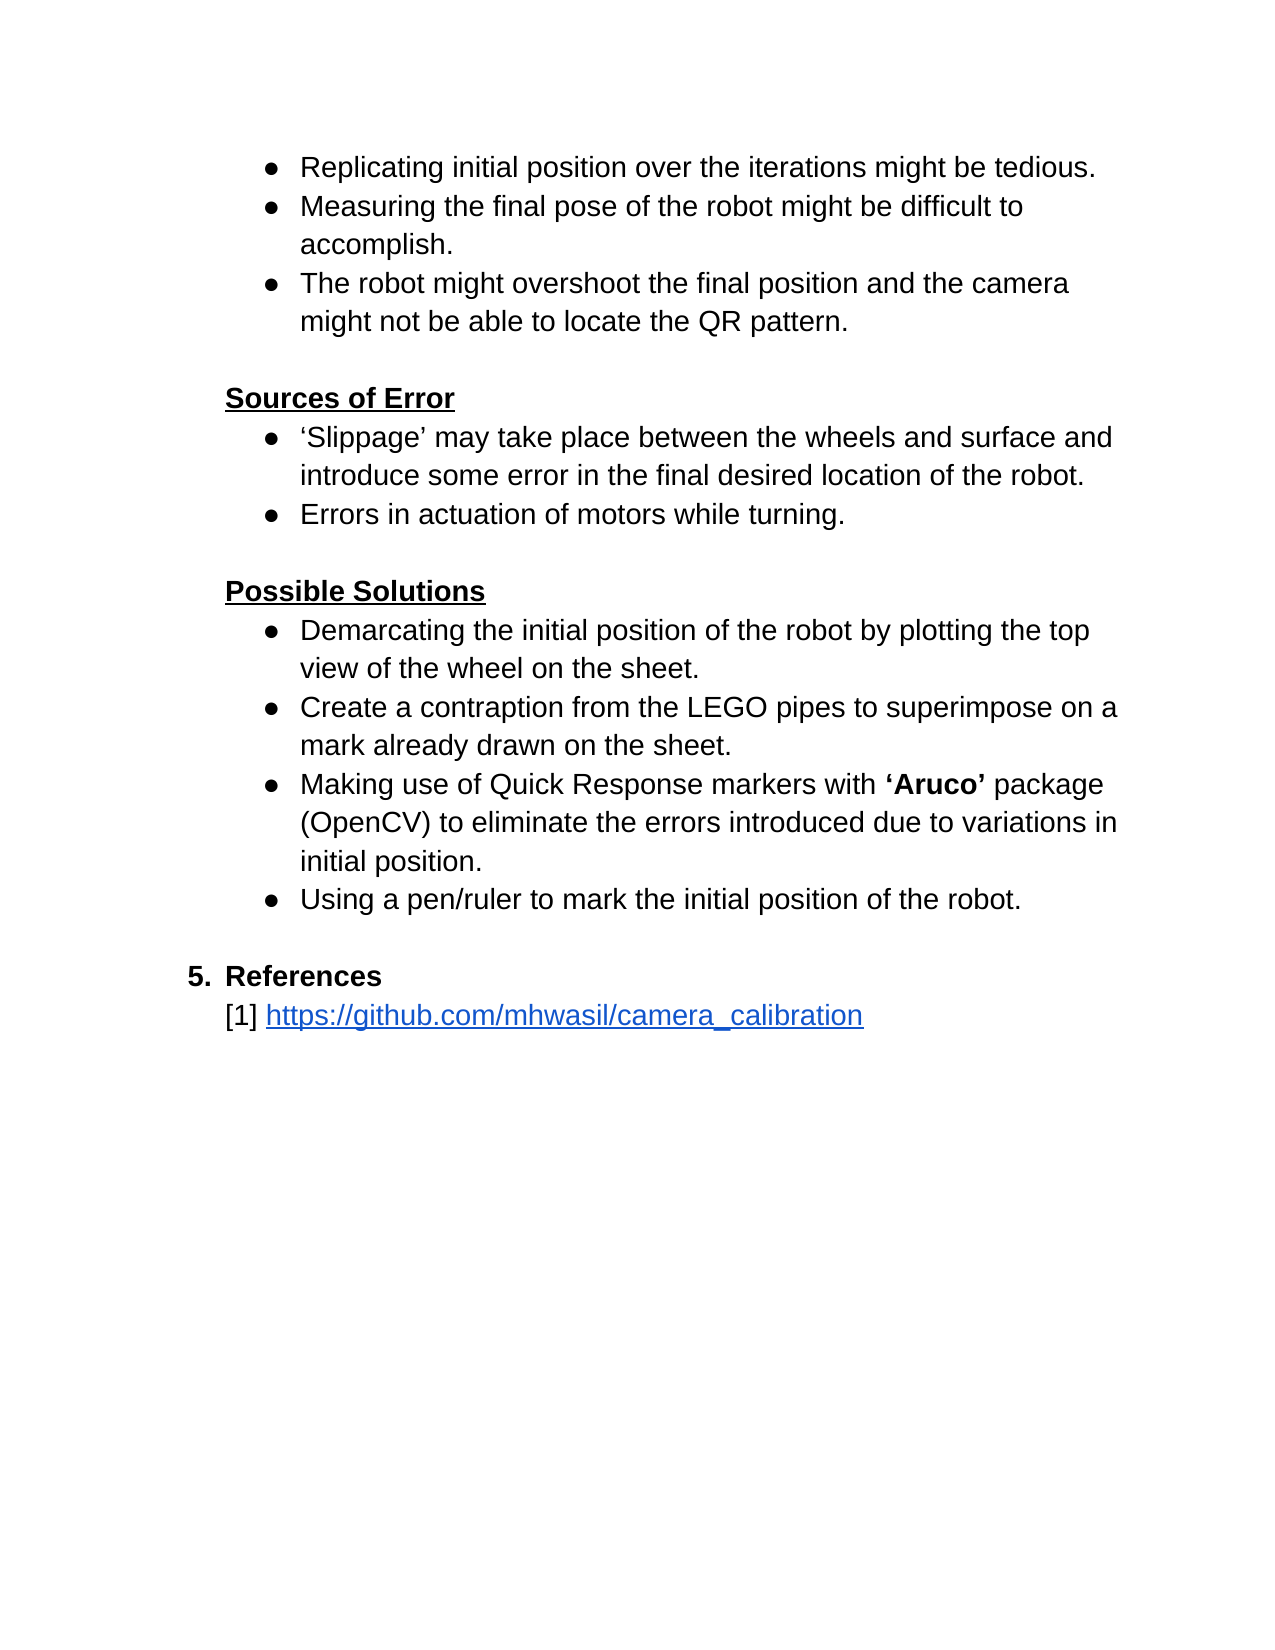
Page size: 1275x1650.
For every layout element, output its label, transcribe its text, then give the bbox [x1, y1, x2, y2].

list Demarcating the initial position of the robot by plotting the top view of the wheel on the sheet. [262, 612, 1125, 684]
list References [187, 959, 1125, 993]
list Errors in actuation of motors while turning. [262, 497, 1125, 530]
text Possible Solutions [150, 574, 1125, 607]
list ‘Slippage’ may take place between the wheels and surface and introduce some error in the final desired location of the robot. [262, 420, 1125, 492]
text Sources of Error [150, 381, 1125, 415]
list The robot might overshoot the final position and the camera might not be able to locate the QR pattern. [262, 266, 1125, 338]
text [1] https://github.com/mhwasil/camera_calibration [150, 998, 1125, 1031]
list Making use of Quick Response markers with ‘Aruco’ package (OpenCV) to eliminate the errors introduced due to variations in initial position. [262, 767, 1125, 877]
list Using a pen/ruler to mark the initial position of the robot. [262, 882, 1125, 916]
list Replicating initial position over the iterations might be tedious. [262, 150, 1125, 183]
list Measuring the final pose of the robot might be difficult to accomplish. [262, 188, 1125, 261]
list Create a contraption from the LEGO pipes to superimpose on a mark already drawn on the sheet. [262, 689, 1125, 762]
